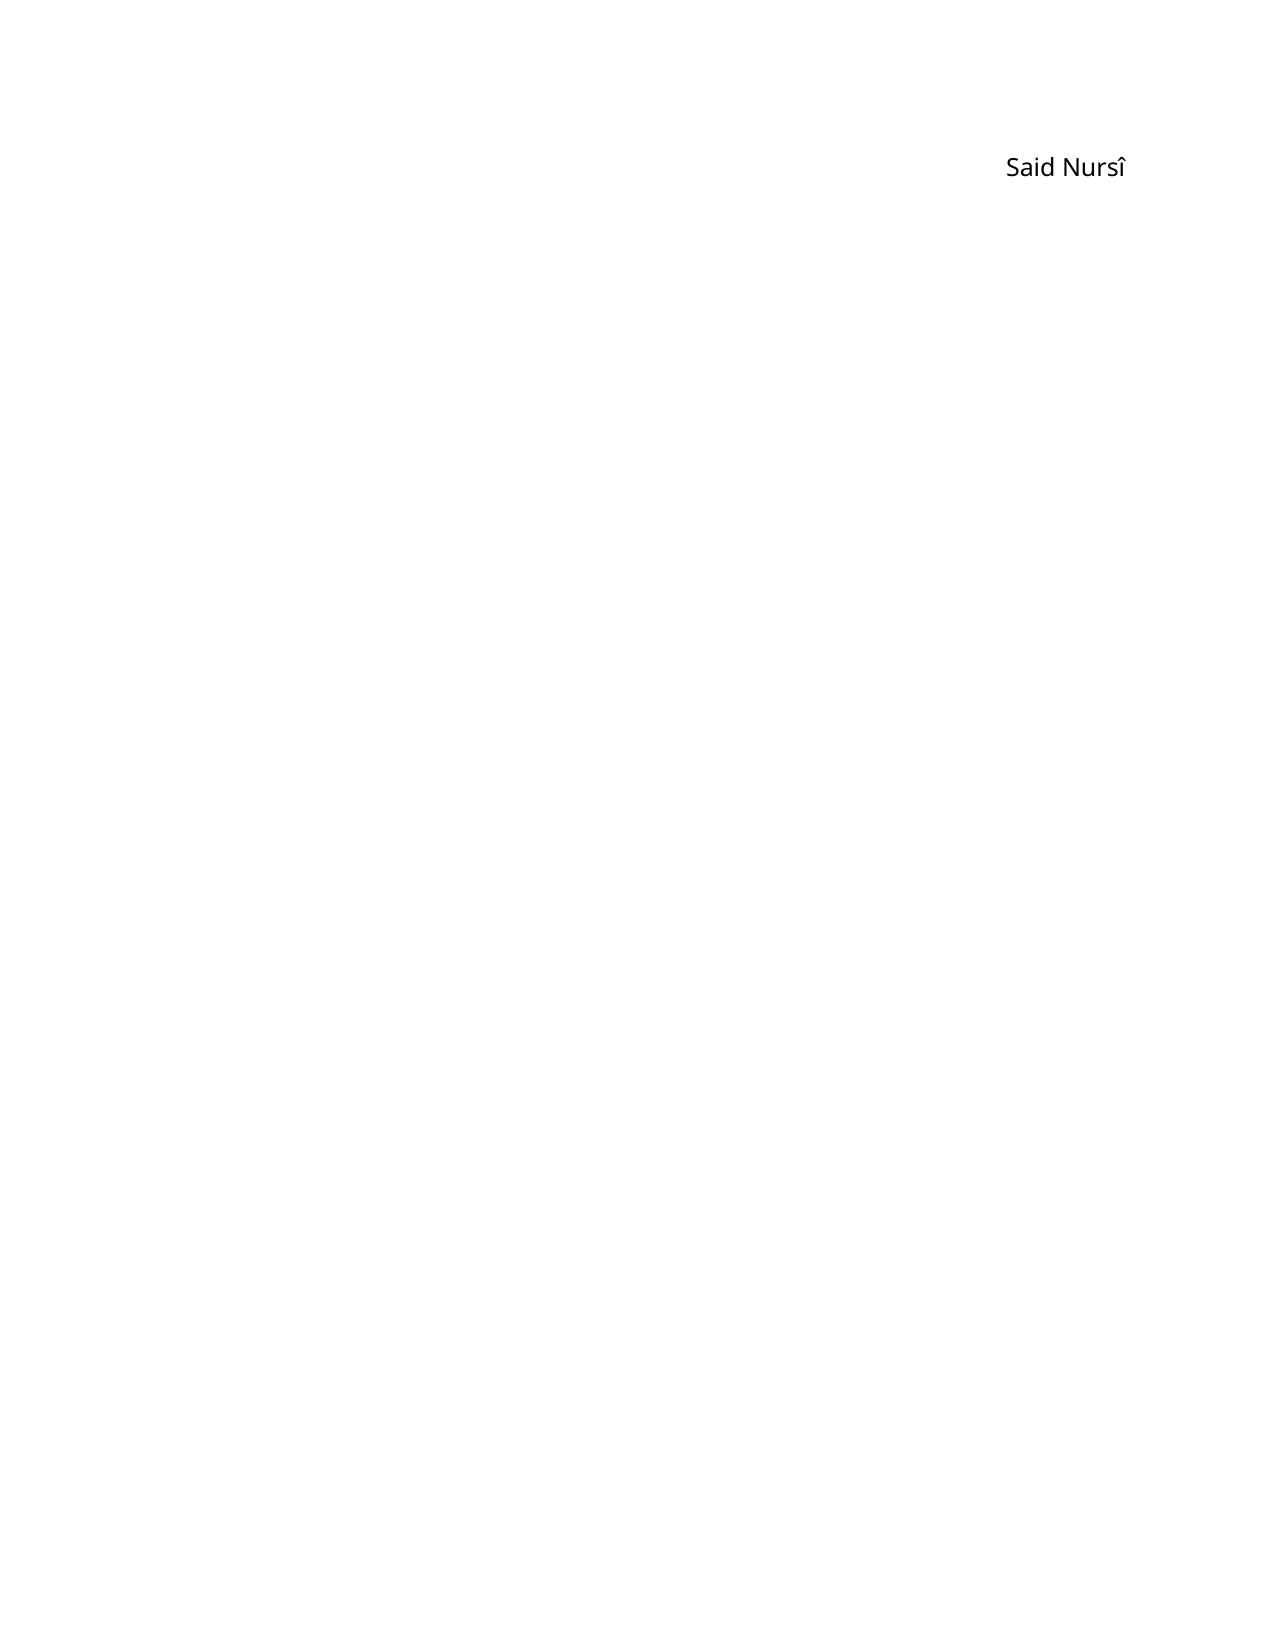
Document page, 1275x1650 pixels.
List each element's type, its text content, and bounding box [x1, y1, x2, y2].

text Said Nursî [150, 150, 1125, 184]
